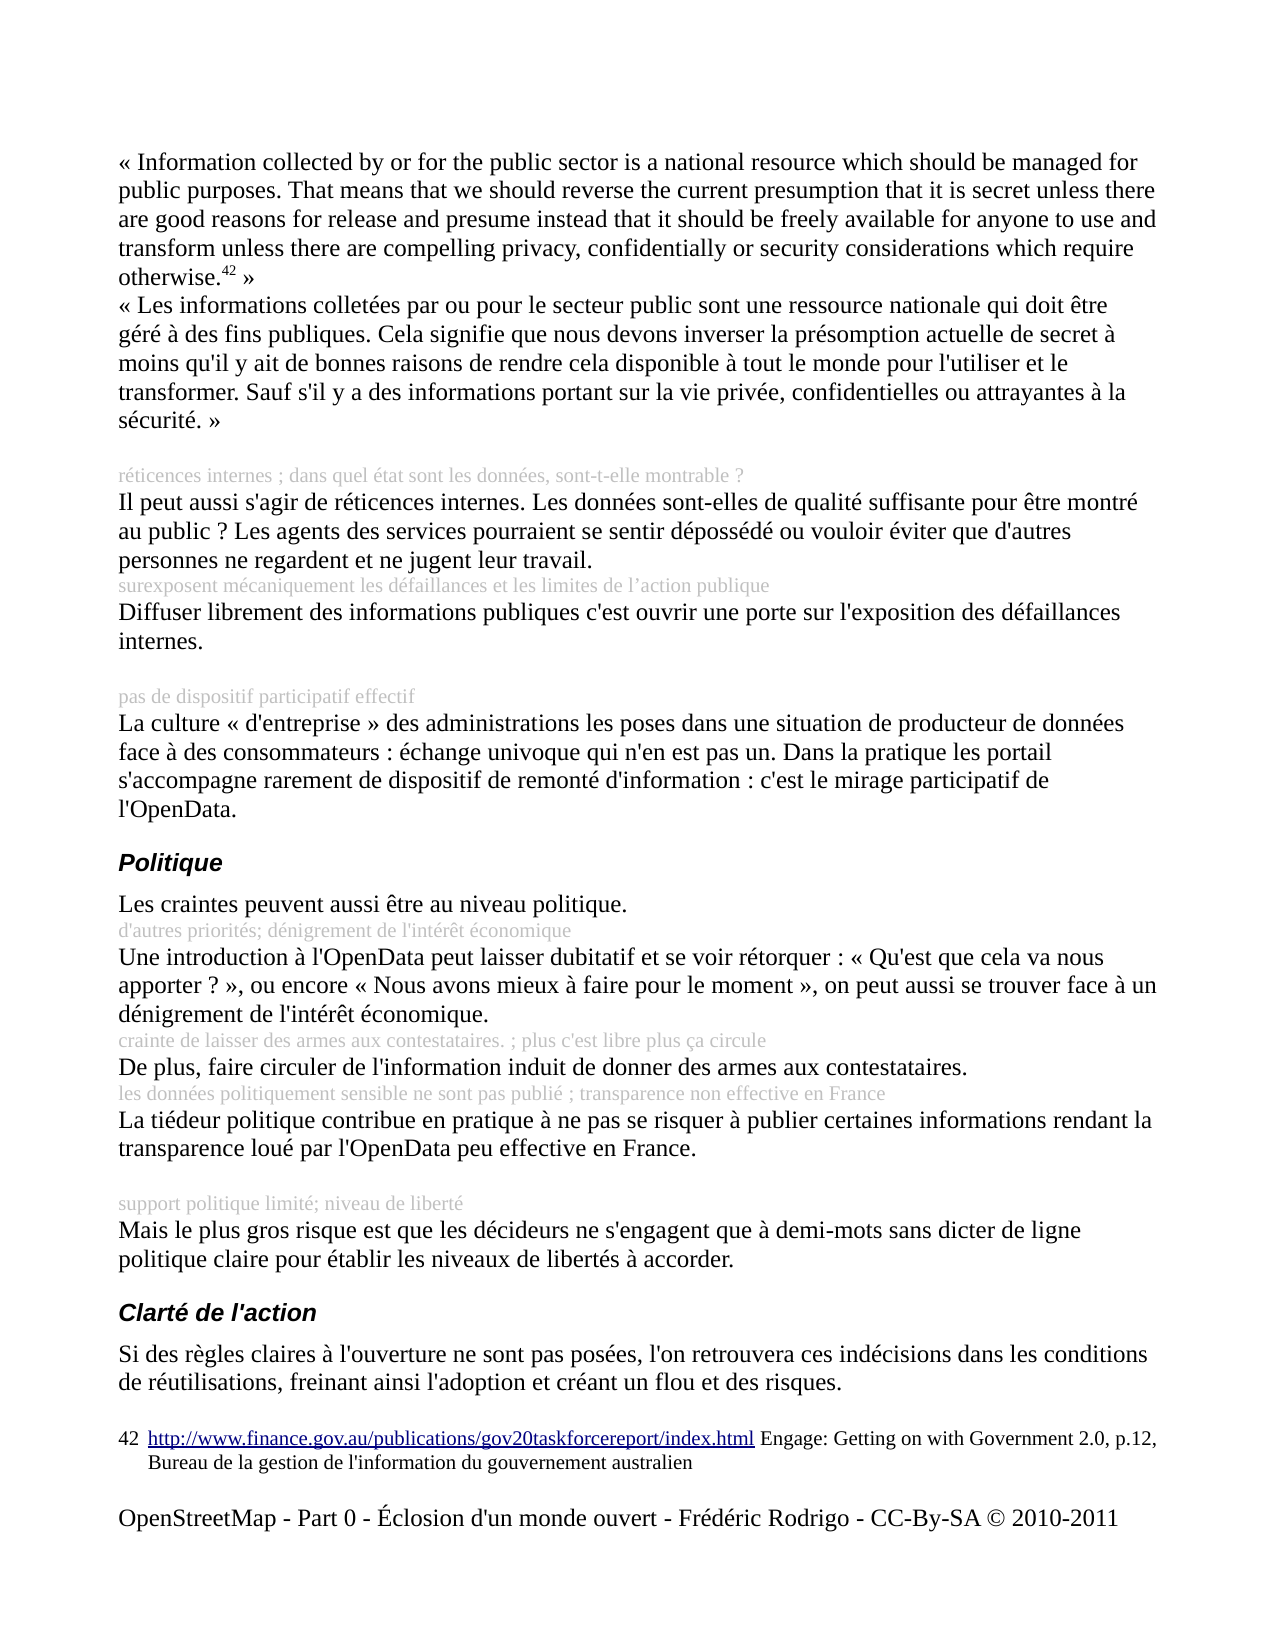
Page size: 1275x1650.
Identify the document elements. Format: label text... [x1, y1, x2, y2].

subtitle Politique [118, 848, 1157, 876]
text La tiédeur politique contribue en pratique à ne pas se risquer à publier certaines informations rendant la transparence loué par l'OpenData peu effective en France. [118, 1105, 1157, 1162]
text support politique limité; niveau de liberté [118, 1191, 1157, 1215]
text Si des règles claires à l'ouverture ne sont pas posées, l'on retrouvera ces indécisions dans les conditions de réutilisations, freinant ainsi l'adoption et créant un flou et des risques. [118, 1339, 1157, 1396]
text pas de dispositif participatif effectif [118, 684, 1157, 708]
text De plus, faire circuler de l'information induit de donner des armes aux contestataires. [118, 1052, 1157, 1081]
text http://www.finance.gov.au/publications/gov20taskforcereport/index.html Engage: Getting on with Government 2.0, p.12, Bureau de la gestion de l'information du gouvernement australien [118, 1426, 1157, 1474]
text réticences internes ; dans quel état sont les données, sont-t-elle montrable ? [118, 463, 1157, 487]
text Une introduction à l'OpenData peut laisser dubitatif et se voir rétorquer : « Qu'est que cela va nous apporter ? », ou encore « Nous avons mieux à faire pour le moment », on peut aussi se trouver face à un dénigrement de l'intérêt économique. [118, 942, 1157, 1028]
text Diffuser librement des informations publiques c'est ouvrir une porte sur l'exposition des défaillances internes. [118, 597, 1157, 655]
text les données politiquement sensible ne sont pas publié ; transparence non effective en France [118, 1081, 1157, 1105]
text Mais le plus gros risque est que les décideurs ne s'engagent que à demi-mots sans dicter de ligne politique claire pour établir les niveaux de libertés à accorder. [118, 1215, 1157, 1273]
text crainte de laisser des armes aux contestataires. ; plus c'est libre plus ça circule [118, 1028, 1157, 1052]
text « Les informations colletées par ou pour le secteur public sont une ressource nationale qui doit être géré à des fins publiques. Cela signifie que nous devons inverser la présomption actuelle de secret à moins qu'il y ait de bonnes raisons de rendre cela disponible à tout le monde pour l'utiliser et le transformer. Sauf s'il y a des informations portant sur la vie privée, confidentielles ou attrayantes à la sécurité. » [118, 291, 1157, 434]
text La culture « d'entreprise » des administrations les poses dans une situation de producteur de données face à des consommateurs : échange univoque qui n'en est pas un. Dans la pratique les portail s'accompagne rarement de dispositif de remonté d'information : c'est le mirage participatif de l'OpenData. [118, 708, 1157, 823]
subtitle Clarté de l'action [118, 1298, 1157, 1326]
text « Information collected by or for the public sector is a national resource which should be managed for public purposes. That means that we should reverse the current presumption that it is secret unless there are good reasons for release and presume instead that it should be freely available for anyone to use and transform unless there are compelling privacy, confidentially or security considerations which require otherwise. » [118, 147, 1157, 291]
text Il peut aussi s'agir de réticences internes. Les données sont-elles de qualité suffisante pour être montré au public ? Les agents des services pourraient se sentir dépossédé ou vouloir éviter que d'autres personnes ne regardent et ne jugent leur travail. [118, 487, 1157, 573]
text Les craintes peuvent aussi être au niveau politique. [118, 889, 1157, 918]
text d'autres priorités; dénigrement de l'intérêt économique [118, 918, 1157, 942]
text surexposent mécaniquement les défaillances et les limites de l’action publique [118, 573, 1157, 597]
